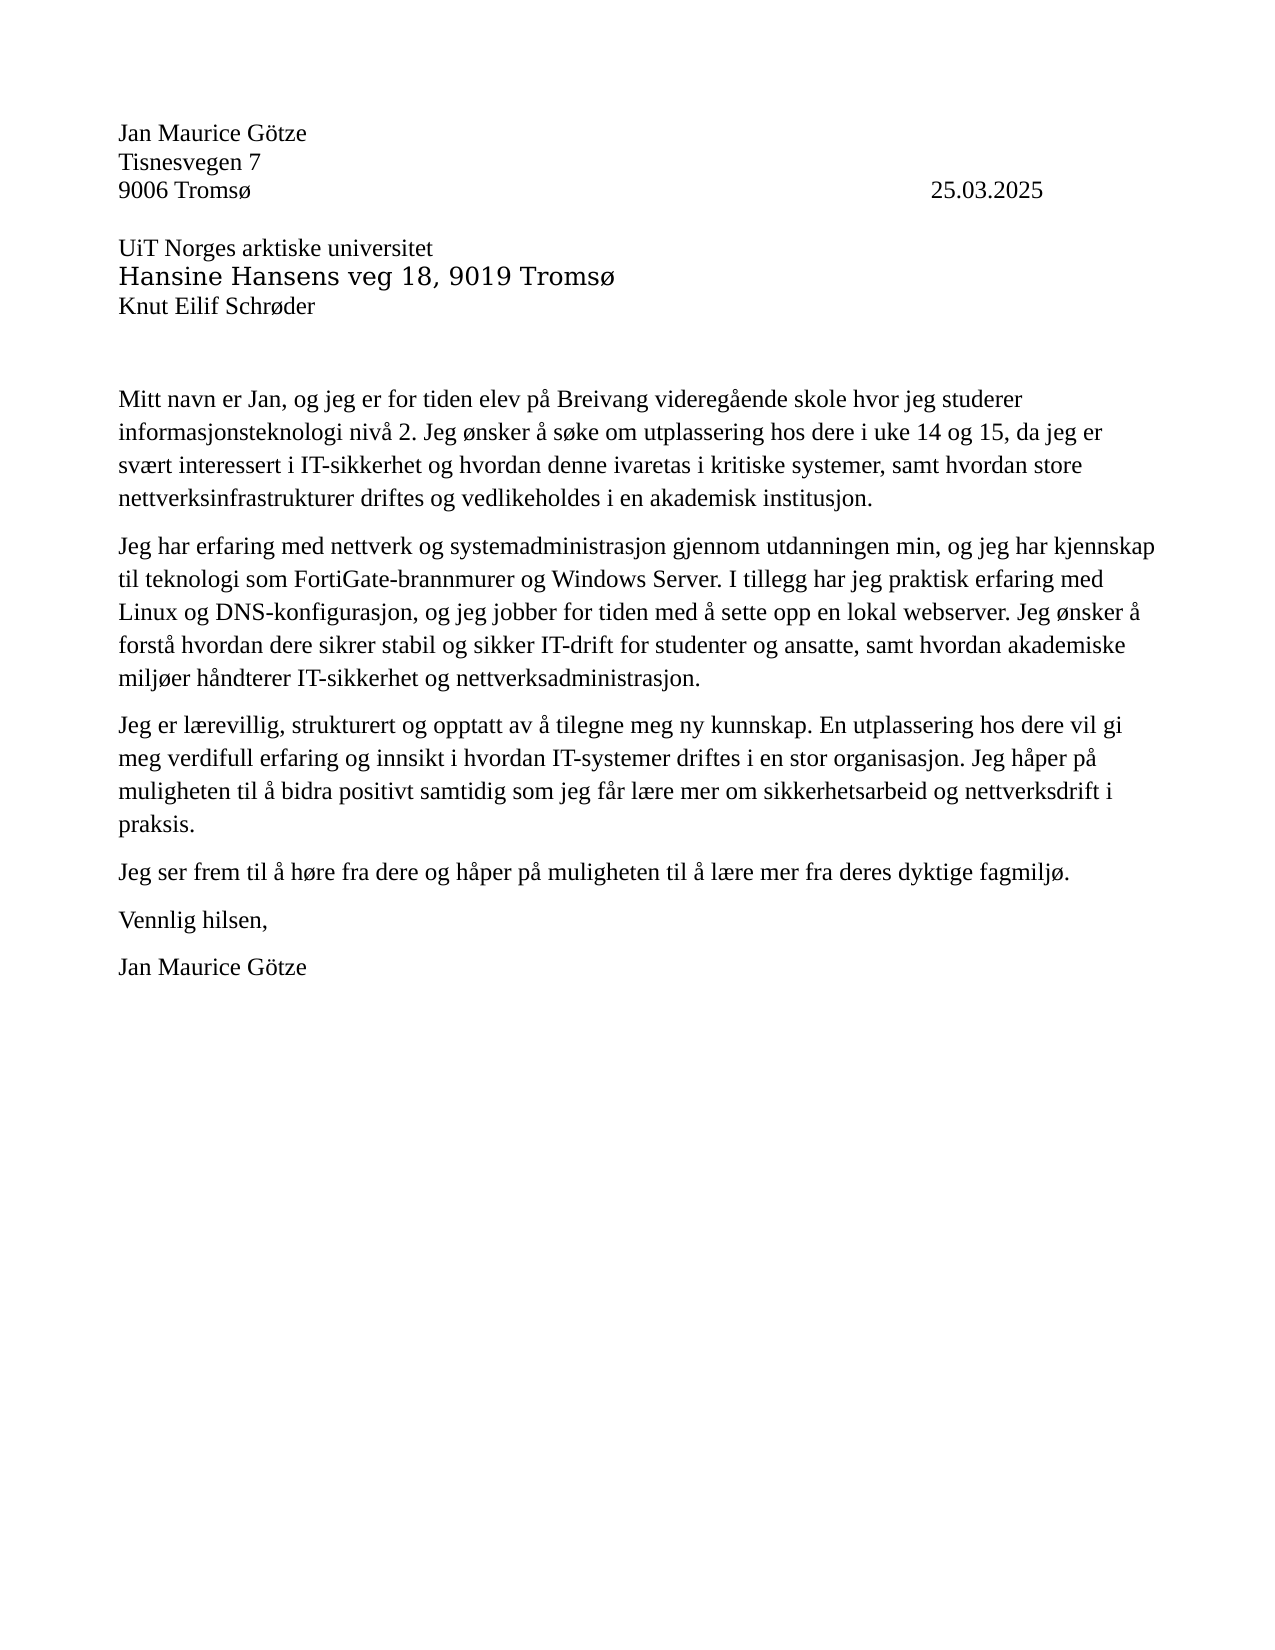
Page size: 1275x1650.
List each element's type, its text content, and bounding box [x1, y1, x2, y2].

text Mitt navn er Jan, og jeg er for tiden elev på Breivang videregående skole hvor jeg studerer informasjonsteknologi nivå 2. Jeg ønsker å søke om utplassering hos dere i uke 14 og 15, da jeg er svært interessert i IT-sikkerhet og hvordan denne ivaretas i kritiske systemer, samt hvordan store nettverksinfrastrukturer driftes og vedlikeholdes i en akademisk institusjon. [118, 384, 1157, 512]
text Jeg ser frem til å høre fra dere og håper på muligheten til å lære mer fra deres dyktige fagmiljø. [118, 857, 1157, 886]
text Jan Maurice Götze [118, 952, 1157, 981]
text Vennlig hilsen, [118, 905, 1157, 933]
text Jan Maurice Götze Tisnesvegen 7 9006 Tromsø 25.03.2025 UiT Norges arktiske universitet Hansine Hansens veg 18, 9019 Tromsø Knut Eilif Schrøder [118, 118, 1157, 320]
text Jeg har erfaring med nettverk og systemadministrasjon gjennom utdanningen min, og jeg har kjennskap til teknologi som FortiGate-brannmurer og Windows Server. I tillegg har jeg praktisk erfaring med Linux og DNS-konfigurasjon, og jeg jobber for tiden med å sette opp en lokal webserver. Jeg ønsker å forstå hvordan dere sikrer stabil og sikker IT-drift for studenter og ansatte, samt hvordan akademiske miljøer håndterer IT-sikkerhet og nettverksadministrasjon. [118, 531, 1157, 692]
text Jeg er lærevillig, strukturert og opptatt av å tilegne meg ny kunnskap. En utplassering hos dere vil gi meg verdifull erfaring og innsikt i hvordan IT-systemer driftes i en stor organisasjon. Jeg håper på muligheten til å bidra positivt samtidig som jeg får lære mer om sikkerhetsarbeid og nettverksdrift i praksis. [118, 710, 1157, 838]
